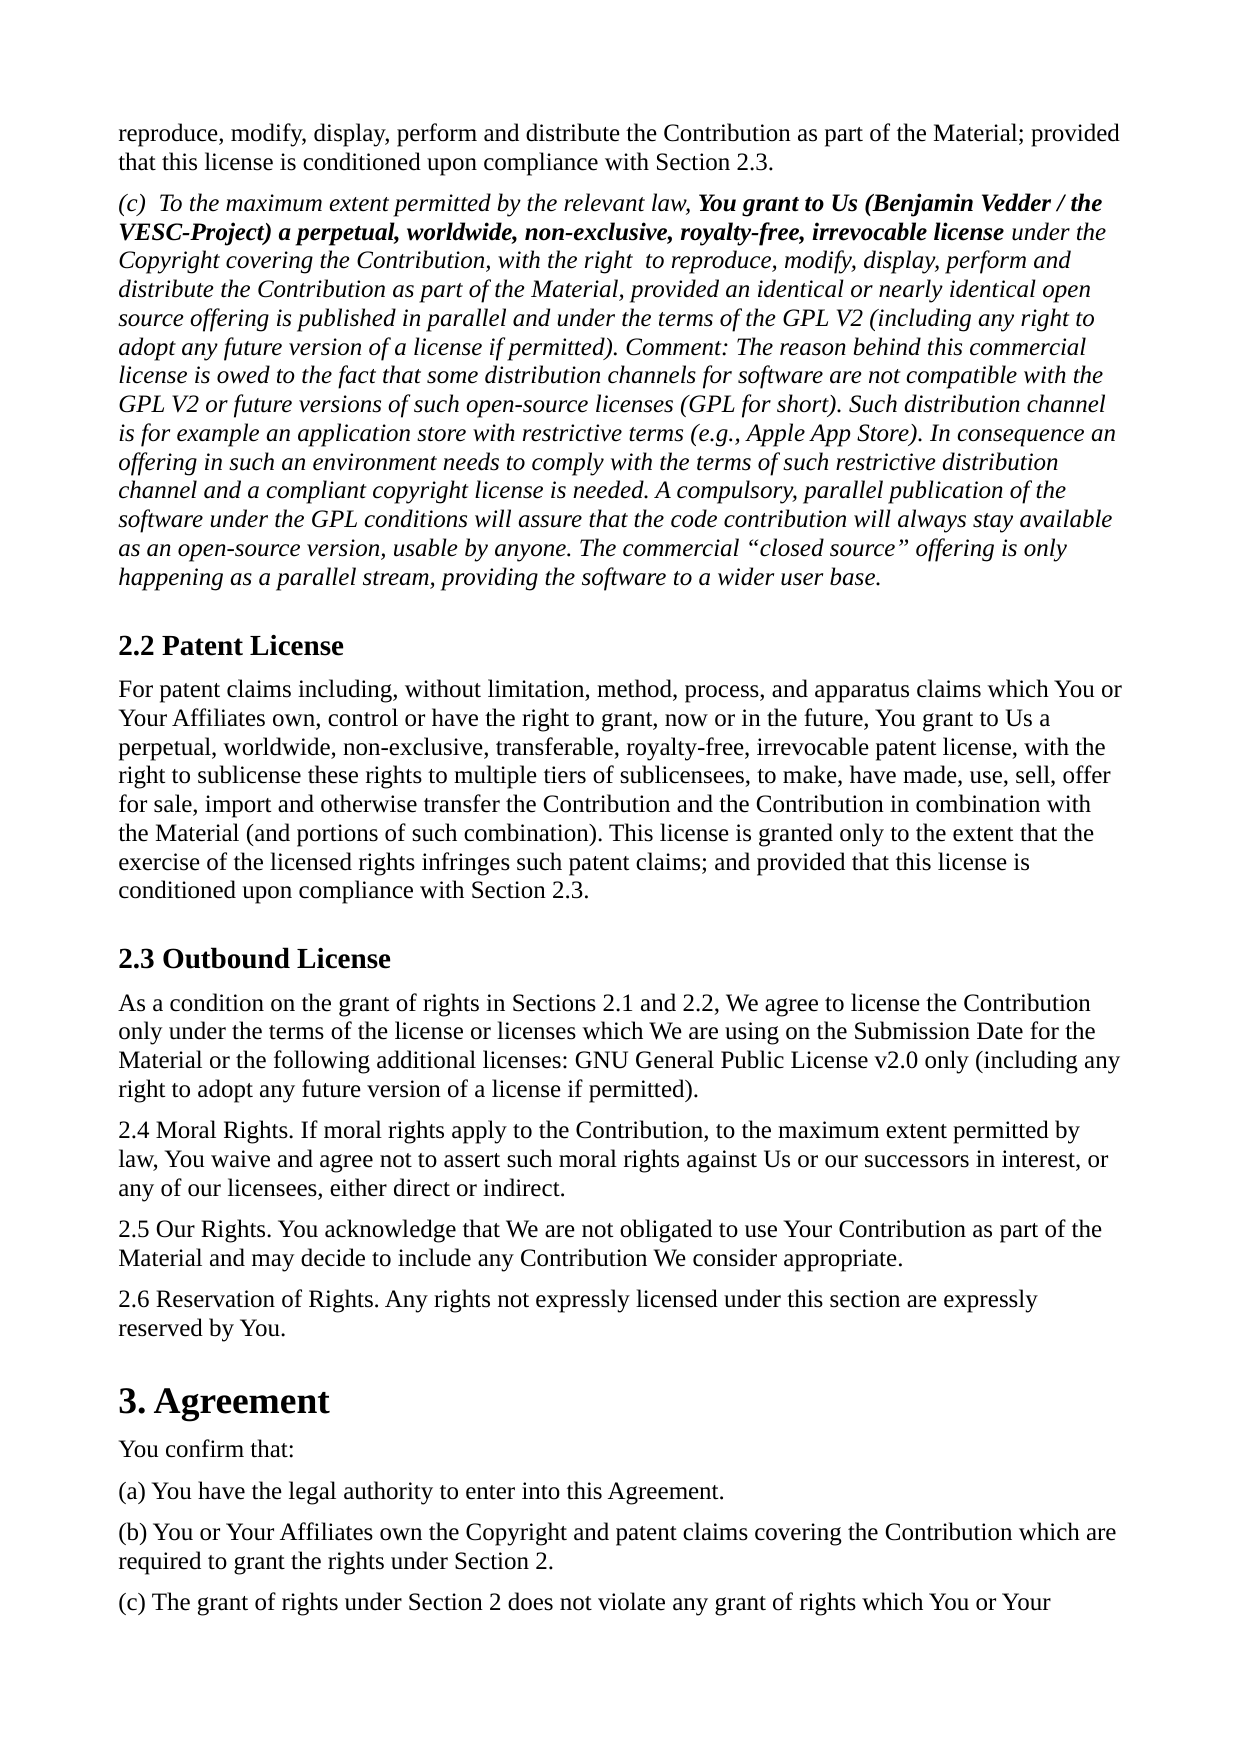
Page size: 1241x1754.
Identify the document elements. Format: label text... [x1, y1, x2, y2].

subtitle 2.3 Outbound License [118, 942, 1122, 975]
text You confirm that: [118, 1434, 1122, 1463]
text As a condition on the grant of rights in Sections 2.1 and 2.2, We agree to license the Contribution only under the terms of the license or licenses which We are using on the Submission Date for the Material or the following additional licenses: GNU General Public License v2.0 only (including any right to adopt any future version of a license if permitted). [118, 988, 1122, 1103]
text (c) To the maximum extent permitted by the relevant law, You grant to Us (Benjamin Vedder / the VESC-Project) a perpetual, worldwide, non-exclusive, royalty-free, irrevocable license under the Copyright covering the Contribution, with the right to reproduce, modify, display, perform and distribute the Contribution as part of the Material, provided an identical or nearly identical open source offering is published in parallel and under the terms of the GPL V2 (including any right to adopt any future version of a license if permitted). Comment: The reason behind this commercial license is owed to the fact that some distribution channels for software are not compatible with the GPL V2 or future versions of such open-source licenses (GPL for short). Such distribution channel is for example an application store with restrictive terms (e.g., Apple App Store). In consequence an offering in such an environment needs to comply with the terms of such restrictive distribution channel and a compliant copyright license is needed. A compulsory, parallel publication of the software under the GPL conditions will assure that the code contribution will always stay available as an open-source version, usable by anyone. The commercial “closed source” offering is only happening as a parallel stream, providing the software to a wider user base. [118, 188, 1122, 591]
text 2.4 Moral Rights. If moral rights apply to the Contribution, to the maximum extent permitted by law, You waive and agree not to assert such moral rights against Us or our successors in interest, or any of our licensees, either direct or indirect. [118, 1115, 1122, 1201]
text 2.5 Our Rights. You acknowledge that We are not obligated to use Your Contribution as part of the Material and may decide to include any Contribution We consider appropriate. [118, 1214, 1122, 1271]
text (a) You have the legal authority to enter into this Agreement. [118, 1476, 1122, 1504]
text reproduce, modify, display, perform and distribute the Contribution as part of the Material; provided that this license is conditioned upon compliance with Section 2.3. [118, 118, 1122, 176]
text (b) You or Your Affiliates own the Copyright and patent claims covering the Contribution which are required to grant the rights under Section 2. [118, 1517, 1122, 1574]
subtitle 3. Agreement [118, 1379, 1122, 1422]
text (c) The grant of rights under Section 2 does not violate any grant of rights which You or Your [118, 1587, 1122, 1616]
subtitle 2.2 Patent License [118, 628, 1122, 662]
text 2.6 Reservation of Rights. Any rights not expressly licensed under this section are expressly reserved by You. [118, 1284, 1122, 1341]
text For patent claims including, without limitation, method, process, and apparatus claims which You or Your Affiliates own, control or have the right to grant, now or in the future, You grant to Us a perpetual, worldwide, non-exclusive, transferable, royalty-free, irrevocable patent license, with the right to sublicense these rights to multiple tiers of sublicensees, to make, have made, use, sell, offer for sale, import and otherwise transfer the Contribution and the Contribution in combination with the Material (and portions of such combination). This license is granted only to the extent that the exercise of the licensed rights infringes such patent claims; and provided that this license is conditioned upon compliance with Section 2.3. [118, 674, 1122, 904]
